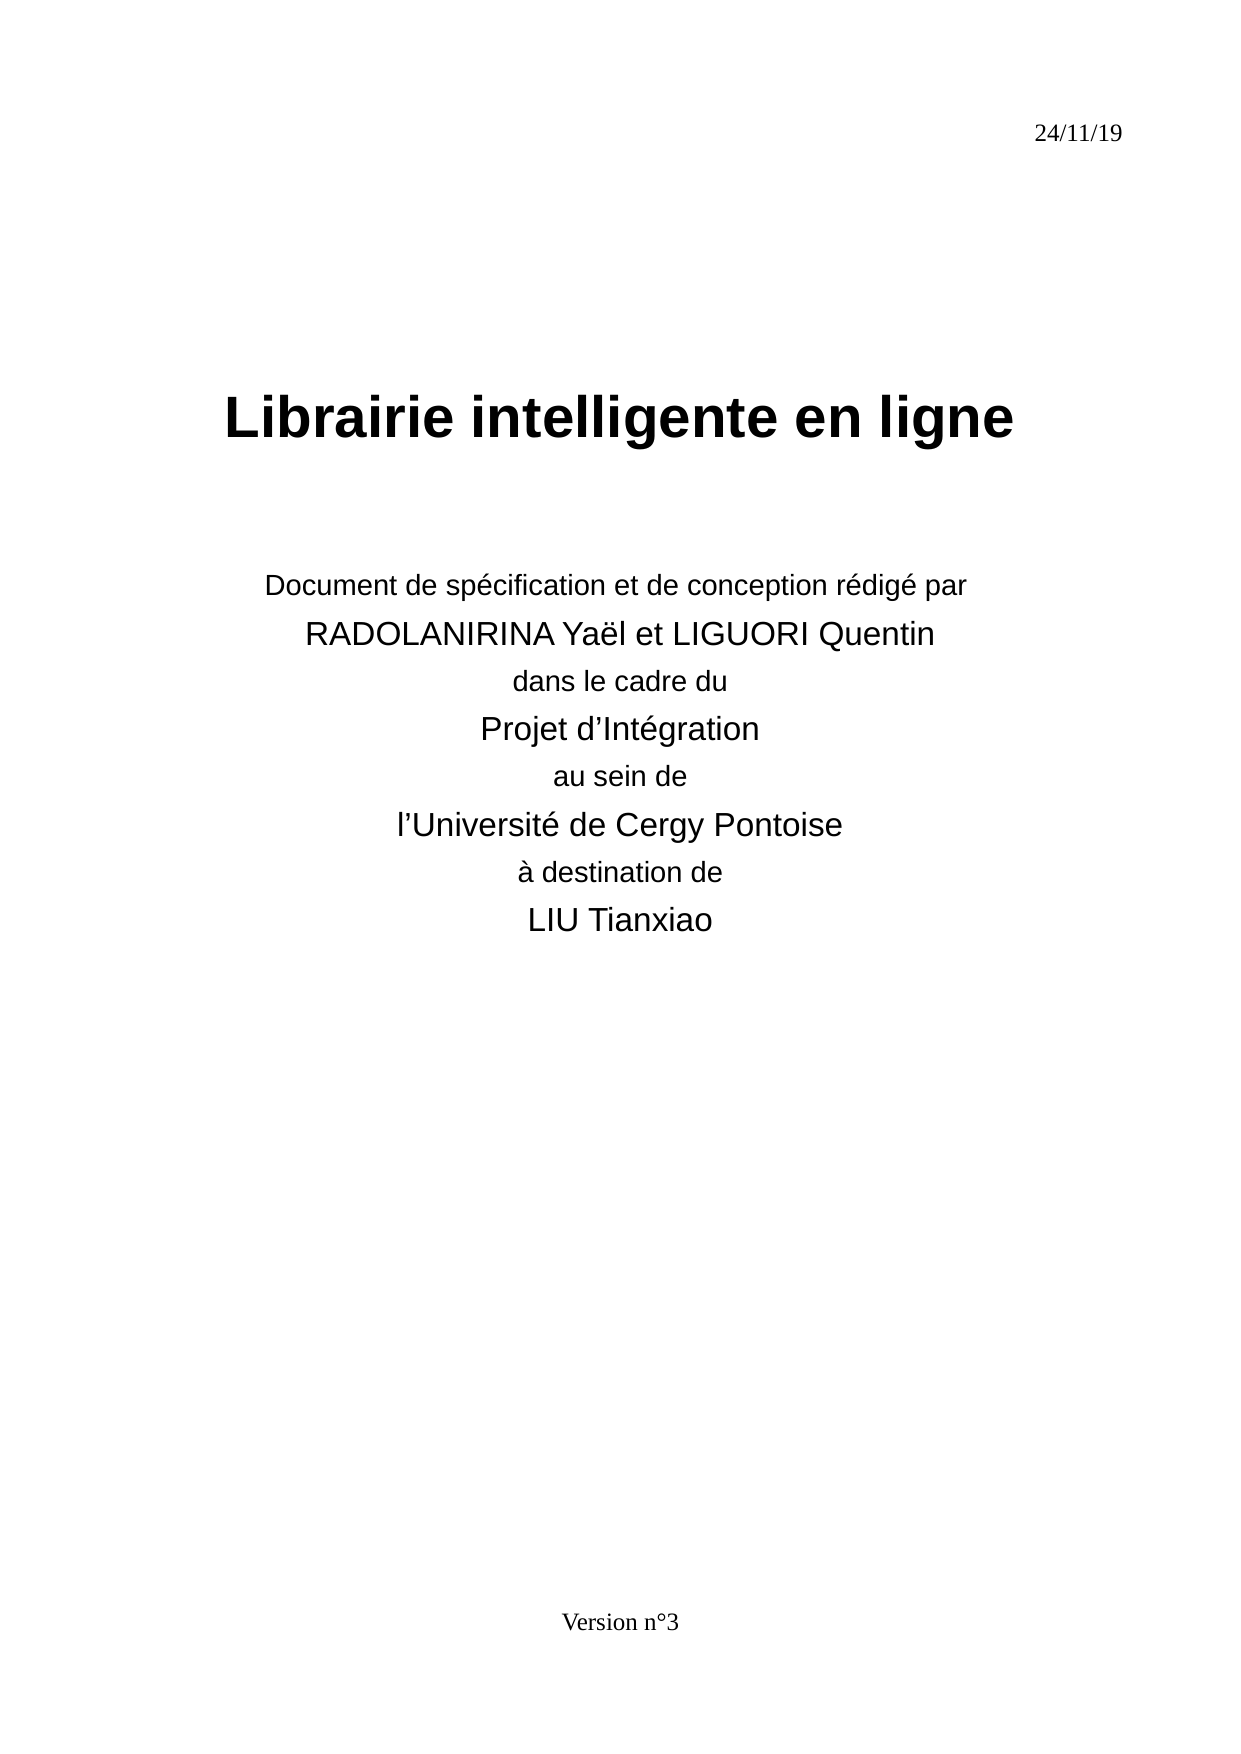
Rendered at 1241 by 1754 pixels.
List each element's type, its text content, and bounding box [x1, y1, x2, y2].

title Librairie intelligente en ligne [118, 383, 1122, 450]
subtitle RADOLANIRINA Yaël et LIGUORI Quentin [118, 613, 1122, 652]
subtitle Projet d’Intégration [118, 709, 1122, 747]
text à destination de [118, 855, 1122, 888]
subtitle l’Université de Cergy Pontoise [118, 804, 1122, 843]
text au sein de [118, 759, 1122, 793]
text Document de spécification et de conception rédigé par [118, 568, 1122, 602]
subtitle LIU Tianxiao [118, 900, 1122, 938]
text dans le cadre du [118, 664, 1122, 697]
